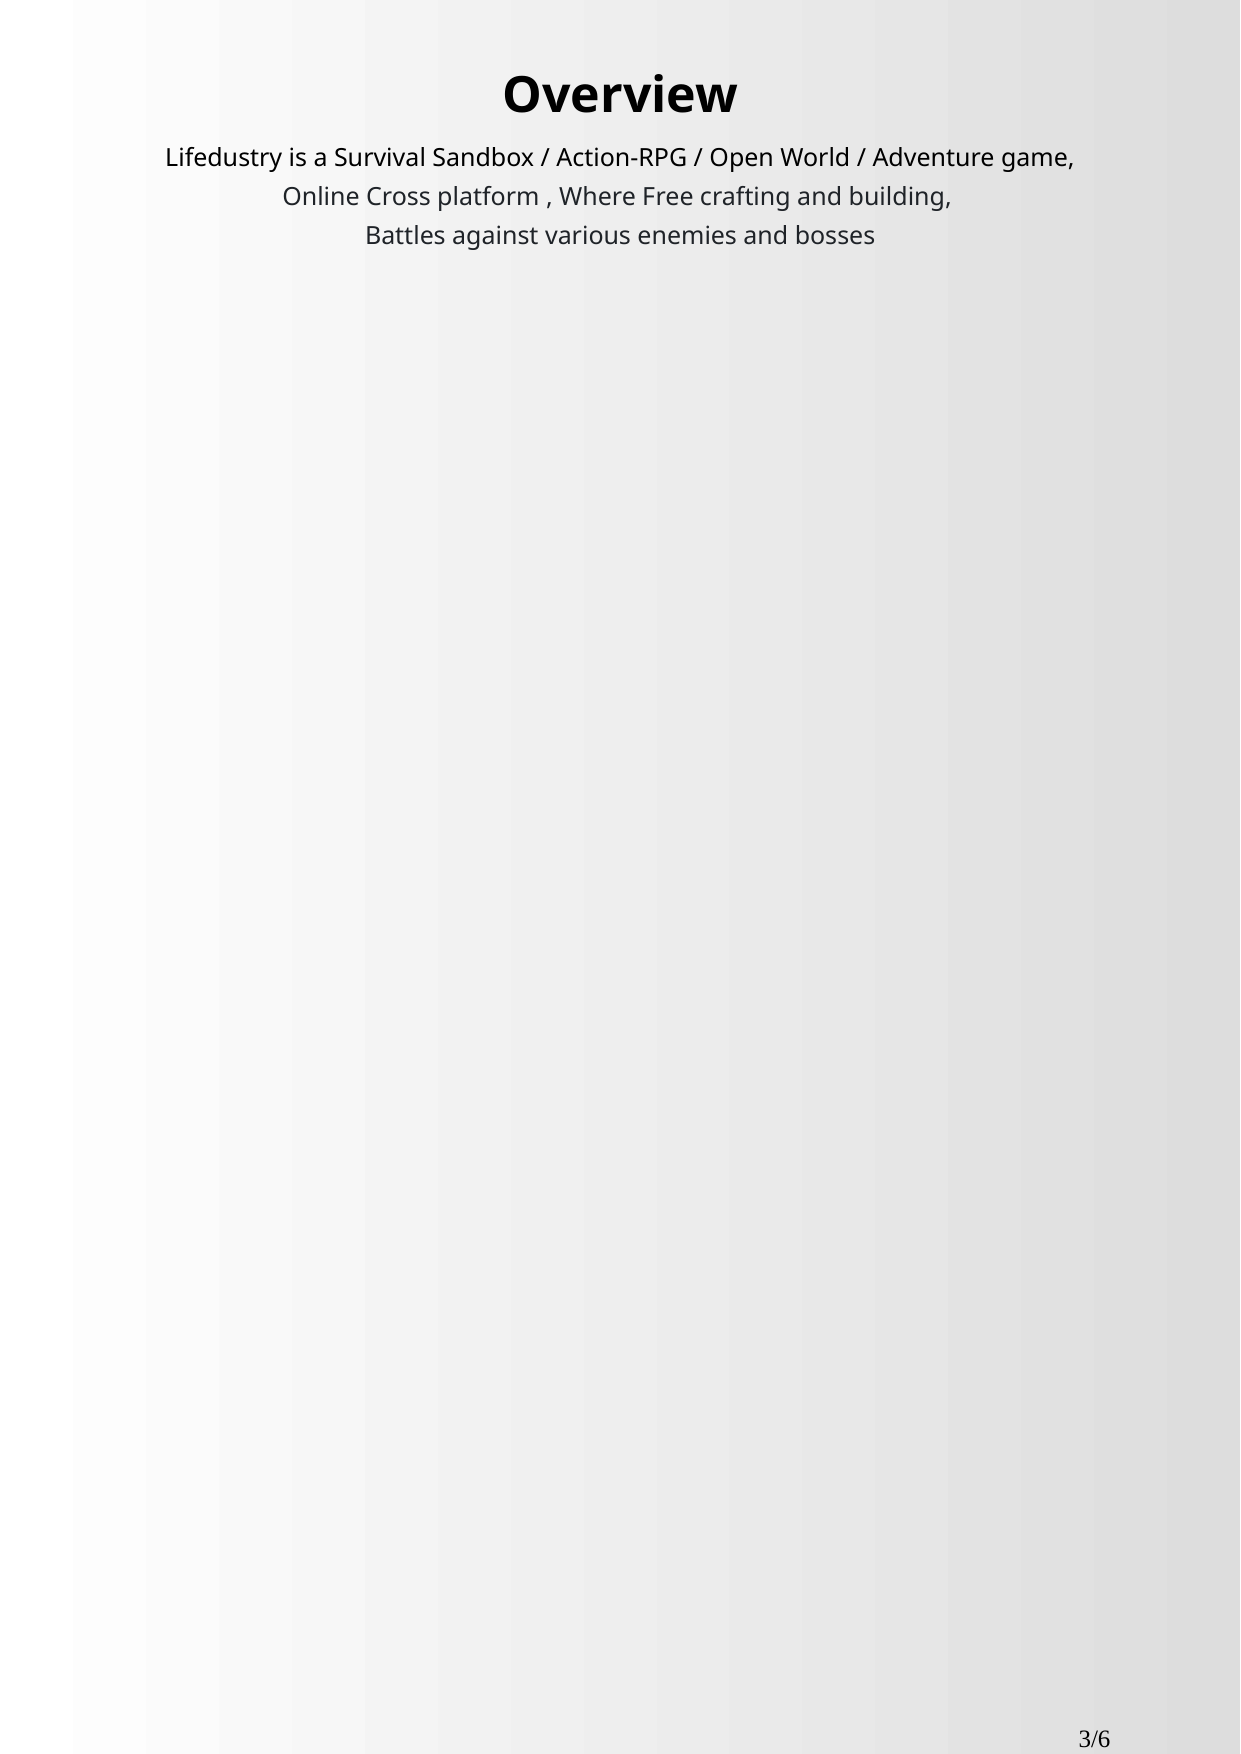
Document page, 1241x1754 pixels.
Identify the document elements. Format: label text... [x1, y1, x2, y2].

text Battles against various enemies and bosses [118, 218, 1122, 252]
text Lifedustry is a Survival Sandbox / Action-RPG / Open World / Adventure game, [118, 140, 1122, 174]
subtitle Overview [118, 59, 1122, 127]
text Online Cross platform , Where Free crafting and building, [118, 179, 1122, 213]
